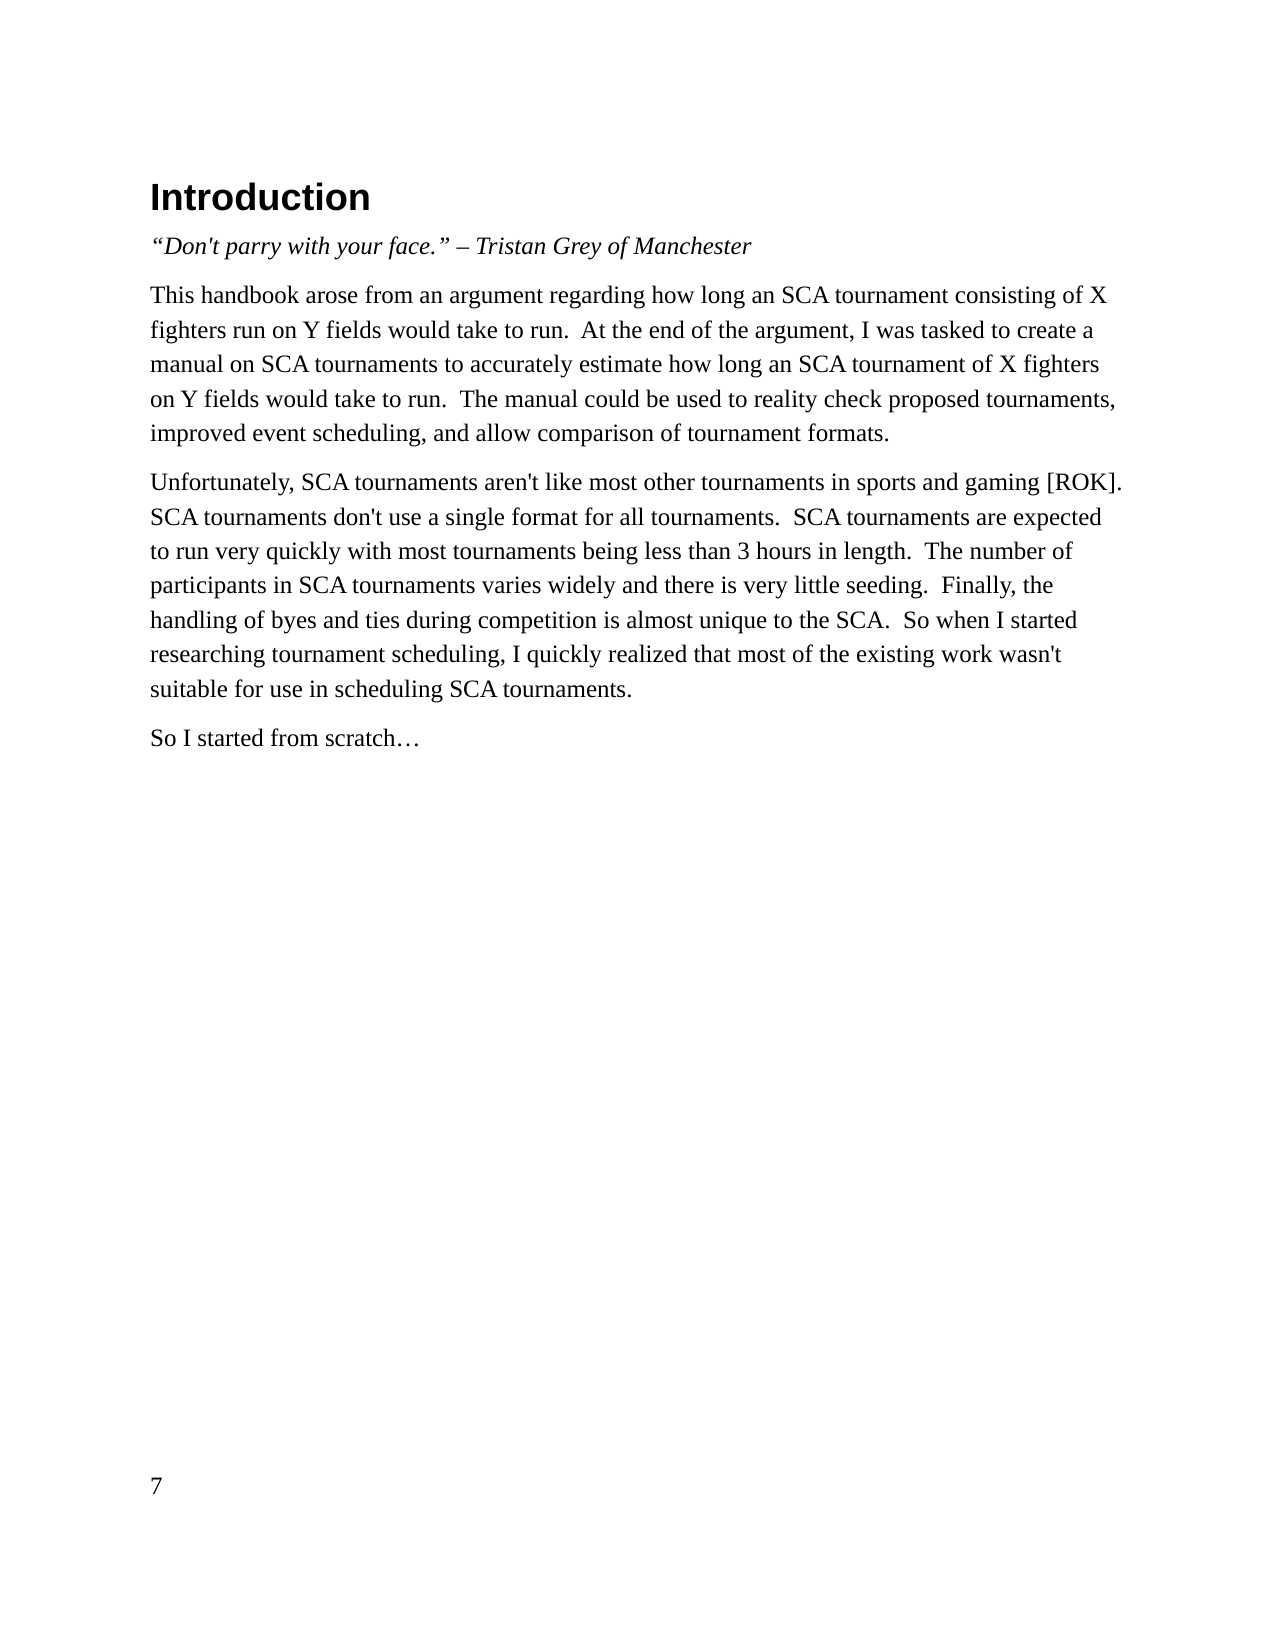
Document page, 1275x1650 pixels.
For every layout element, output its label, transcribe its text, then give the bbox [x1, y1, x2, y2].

subtitle Introduction [150, 175, 1125, 219]
text So I started from scratch… [150, 723, 1125, 752]
text This handbook arose from an argument regarding how long an SCA tournament consisting of X fighters run on Y fields would take to run. At the end of the argument, I was tasked to create a manual on SCA tournaments to accurately estimate how long an SCA tournament of X fighters on Y fields would take to run. The manual could be used to reality check proposed tournaments, improved event scheduling, and allow comparison of tournament formats. [150, 280, 1125, 447]
text “Don't parry with your face.” – Tristan Grey of Manchester [150, 231, 1125, 260]
text Unfortunately, SCA tournaments aren't like most other tournaments in sports and gaming [ROK]. SCA tournaments don't use a single format for all tournaments. SCA tournaments are expected to run very quickly with most tournaments being less than 3 hours in length. The number of participants in SCA tournaments varies widely and there is very little seeding. Finally, the handling of byes and ties during competition is almost unique to the SCA. So when I started researching tournament scheduling, I quickly realized that most of the existing work wasn't suitable for use in scheduling SCA tournaments. [150, 467, 1125, 703]
